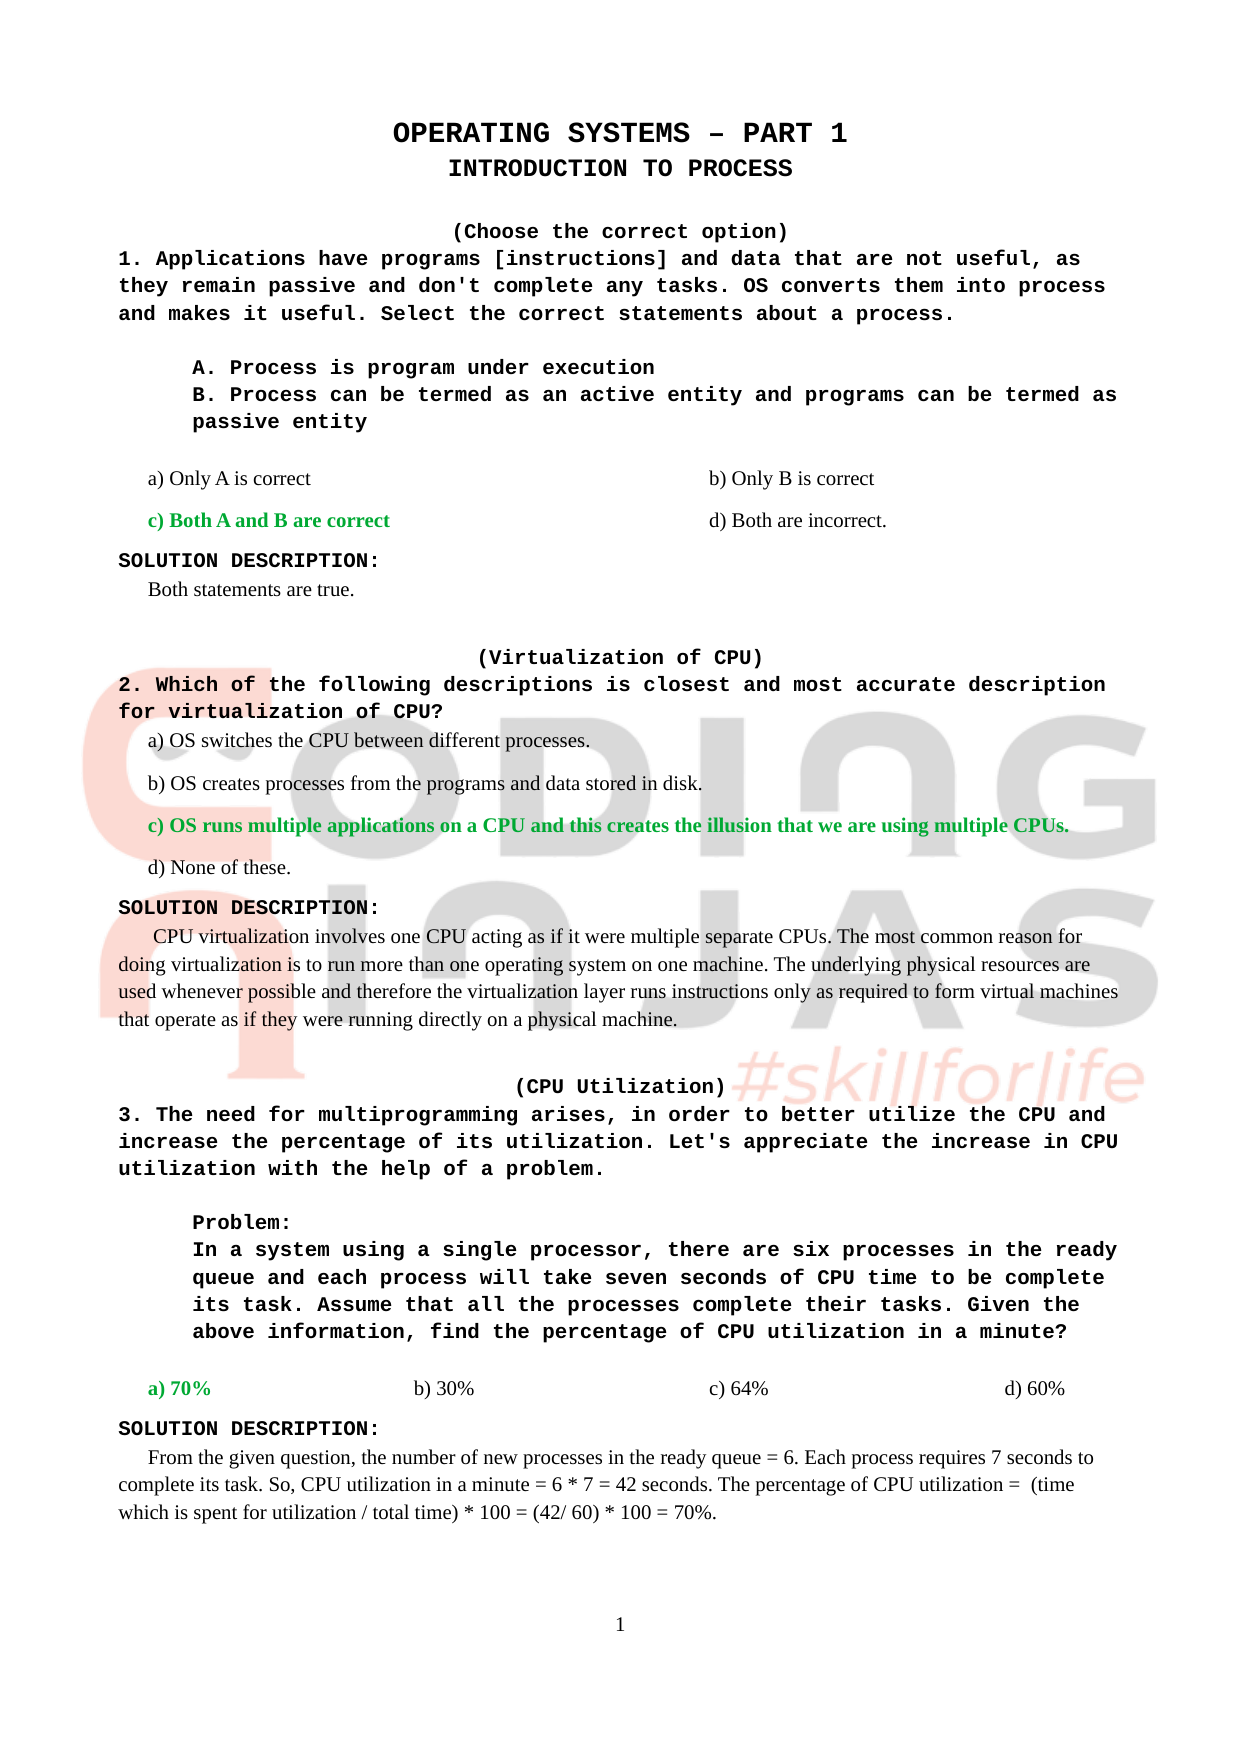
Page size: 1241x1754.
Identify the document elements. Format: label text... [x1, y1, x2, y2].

text 2. Which of the following descriptions is closest and most accurate description for virtualization of CPU? [118, 674, 1122, 725]
text In a system using a single processor, there are six processes in the ready queue and each process will take seven seconds of CPU time to be complete its task. Assume that all the processes complete their tasks. Given the above information, find the percentage of CPU utilization in a minute? [192, 1239, 1122, 1345]
text Problem: [192, 1212, 1122, 1236]
text c) OS runs multiple applications on a CPU and this creates the illusion that we are using multiple CPUs. [148, 813, 1122, 837]
text OPERATING SYSTEMS – PART 1 [118, 118, 1122, 151]
text B. Process can be termed as an active entity and programs can be termed as passive entity [192, 384, 1122, 435]
text a) OS switches the CPU between different processes. [148, 728, 1122, 752]
text 1. Applications have programs [instructions] and data that are not useful, as they remain passive and don't complete any tasks. OS converts them into process and makes it useful. Select the correct statements about a process. [118, 248, 1122, 326]
text a) 70% b) 30% c) 64% d) 60% [148, 1375, 1122, 1399]
text From the given question, the number of new processes in the ready queue = 6. Each process requires 7 seconds to complete its task. So, CPU utilization in a minute = 6 * 7 = 42 seconds. The percentage of CPU utilization = (time which is spent for utilization / total time) * 100 = (42/ 60) * 100 = 70%. [118, 1445, 1122, 1524]
text CPU virtualization involves one CPU acting as if it were multiple separate CPUs. The most common reason for doing virtualization is to run more than one operating system on one machine. The underlying physical resources are used whenever possible and therefore the virtualization layer runs instructions only as required to form virtual machines that operate as if they were running directly on a physical machine. [118, 924, 1122, 1031]
text (CPU Utilization) [118, 1076, 1122, 1100]
text d) None of these. [148, 855, 1122, 879]
text Both statements are true. [118, 577, 1122, 601]
text A. Process is program under execution [192, 357, 1122, 381]
text c) Both A and B are correct d) Both are incorrect. [148, 508, 1122, 532]
text SOLUTION DESCRIPTION: [118, 550, 1122, 574]
text a) Only A is correct b) Only B is correct [148, 466, 1122, 490]
text SOLUTION DESCRIPTION: [118, 1418, 1122, 1441]
text 3. The need for multiprogramming arises, in order to better utilize the CPU and increase the percentage of its utilization. Let's appreciate the increase in CPU utilization with the help of a problem. [118, 1103, 1122, 1182]
text INTRODUCTION TO PROCESS [118, 156, 1122, 184]
text SOLUTION DESCRIPTION: [118, 897, 1122, 921]
text b) OS creates processes from the programs and data stored in disk. [148, 770, 1122, 794]
text (Virtualization of CPU) [118, 647, 1122, 670]
text (Choose the correct option) [118, 221, 1122, 245]
